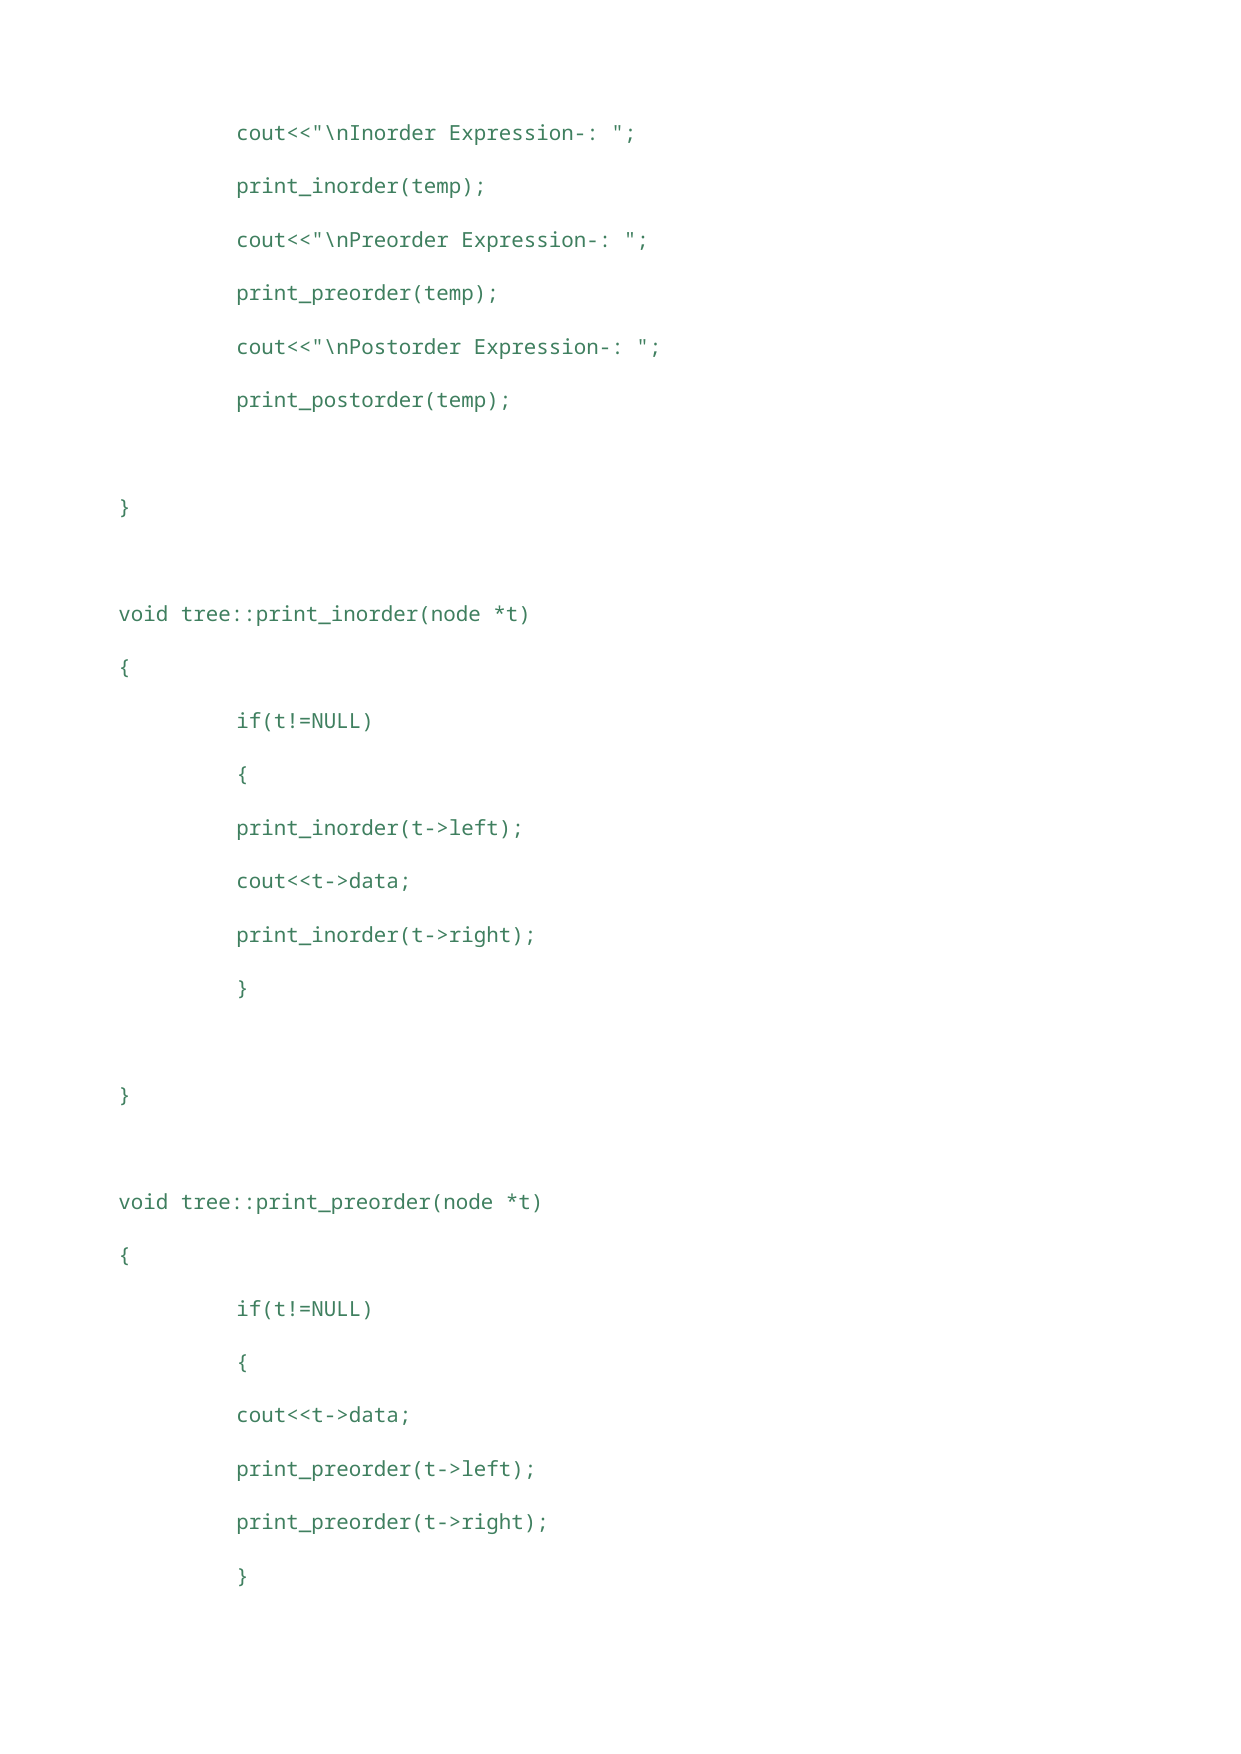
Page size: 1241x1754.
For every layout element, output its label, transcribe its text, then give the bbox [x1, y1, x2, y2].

text if(t!=NULL) [118, 706, 1122, 734]
text { [118, 1347, 1122, 1376]
text print_inorder(t->right); [118, 920, 1122, 948]
text print_postorder(temp); [118, 385, 1122, 414]
text } [118, 1080, 1122, 1108]
text print_preorder(t->right); [118, 1507, 1122, 1536]
text print_preorder(temp); [118, 278, 1122, 307]
text { [118, 1240, 1122, 1269]
text } [118, 973, 1122, 1002]
text { [118, 652, 1122, 681]
text cout<<"\nPreorder Expression-: "; [118, 225, 1122, 253]
text cout<<"\nInorder Expression-: "; [118, 118, 1122, 147]
text print_inorder(temp); [118, 172, 1122, 200]
text void tree::print_inorder(node *t) [118, 599, 1122, 627]
text void tree::print_preorder(node *t) [118, 1187, 1122, 1215]
text } [118, 492, 1122, 521]
text cout<<t->data; [118, 1401, 1122, 1429]
text { [118, 759, 1122, 788]
text if(t!=NULL) [118, 1294, 1122, 1322]
text print_preorder(t->left); [118, 1454, 1122, 1482]
text cout<<"\nPostorder Expression-: "; [118, 332, 1122, 360]
text cout<<t->data; [118, 866, 1122, 895]
text print_inorder(t->left); [118, 813, 1122, 841]
text } [118, 1561, 1122, 1589]
